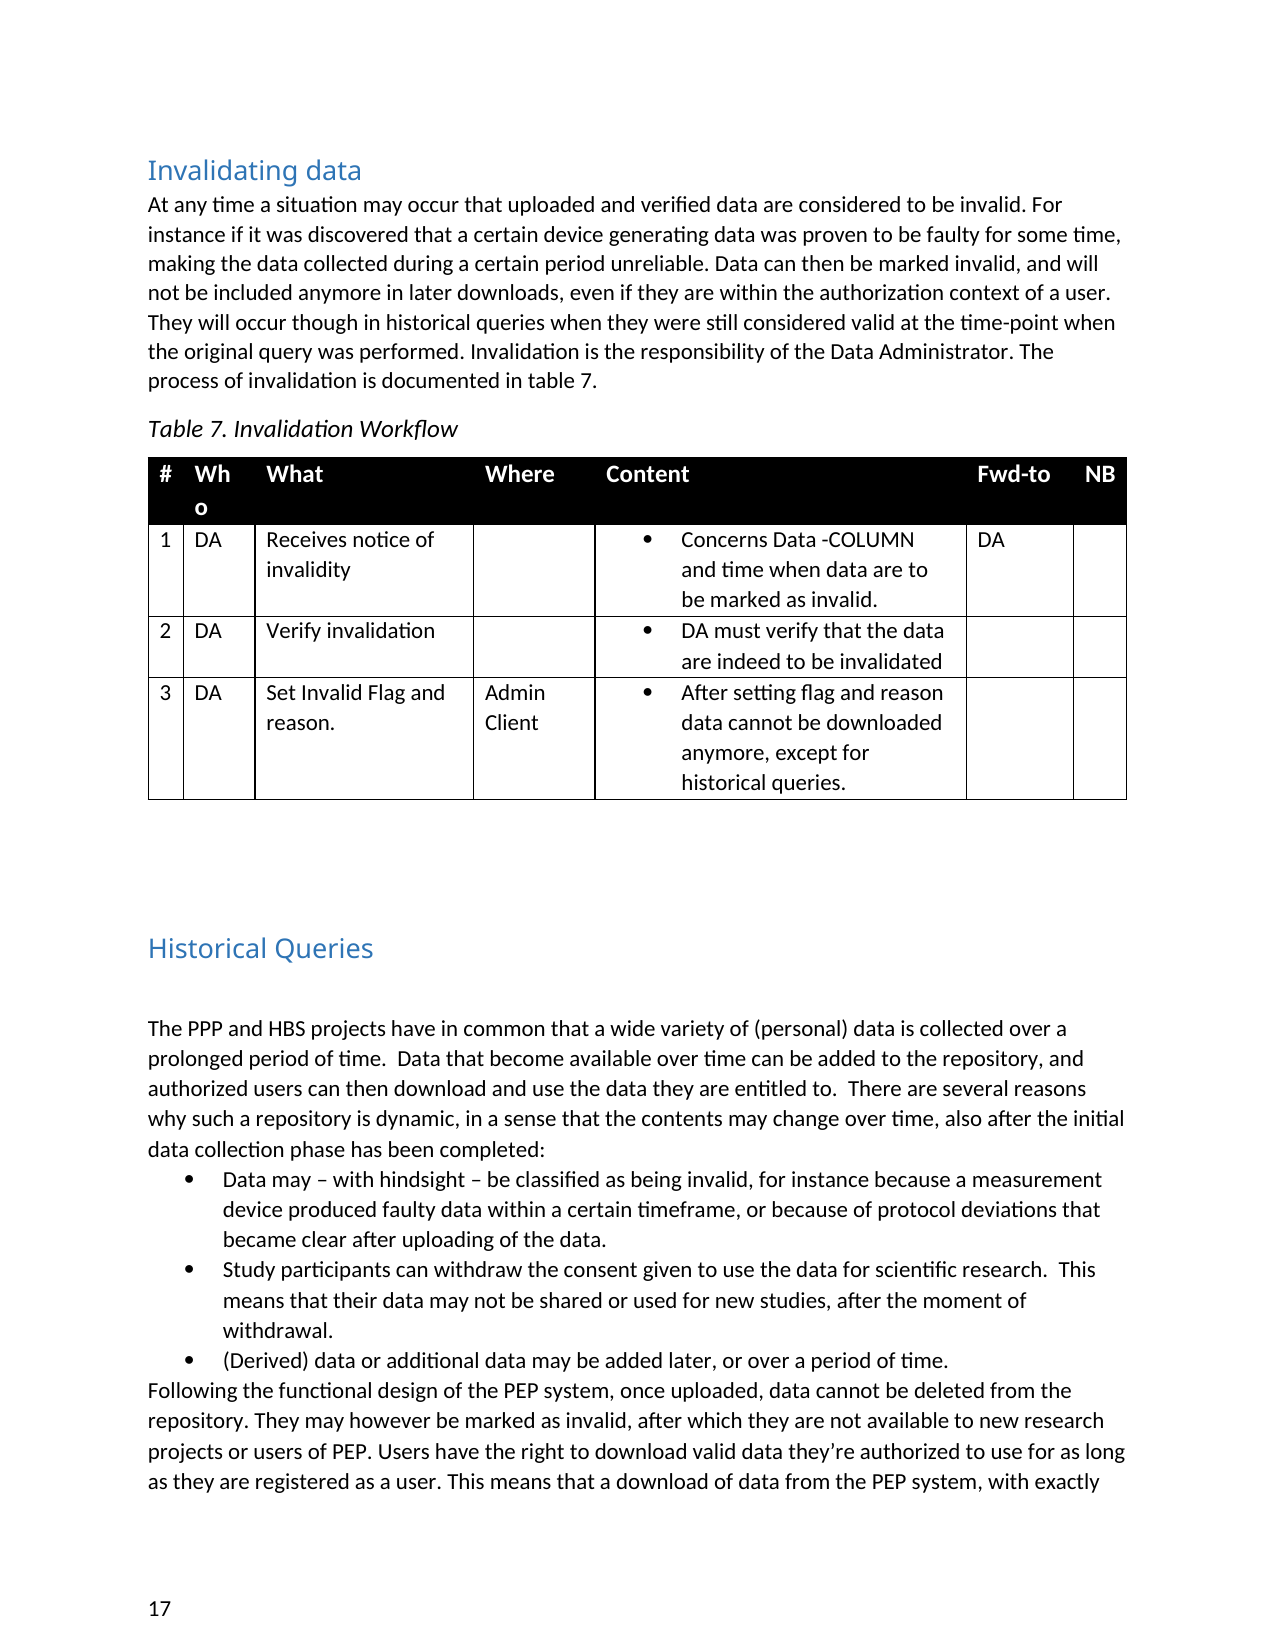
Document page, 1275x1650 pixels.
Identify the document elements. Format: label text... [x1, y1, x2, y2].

table_cell 1 [149, 525, 183, 616]
table_cell Verify invalidation [256, 617, 473, 677]
table_cell DA [184, 678, 254, 799]
text Table 7. Invalidation Workflow [148, 413, 1127, 443]
table_cell Set Invalid Flag and reason. [256, 678, 473, 799]
table_cell Admin Client [474, 678, 594, 799]
text Following the functional design of the PEP system, once uploaded, data cannot be deleted from the repository. They may however be marked as invalid, after which they are not available to new research projects or users of PEP. Users have the right to download valid data they’re authorized to use for as long as they are registered as a user. This means that a download of data from the PEP system, with exactly [148, 1376, 1127, 1495]
table_cell [1074, 678, 1126, 799]
table_cell [967, 617, 1073, 677]
table_cell Concerns Data -COLUMN and time when data are to be marked as invalid. [596, 525, 966, 616]
table_cell [1074, 617, 1126, 677]
text The PPP and HBS projects have in common that a wide variety of (personal) data is collected over a prolonged period of time. Data that become available over time can be added to the repository, and authorized users can then download and use the data they are entitled to. There are several reasons why such a repository is dynamic, in a sense that the contents may change over time, also after the initial data collection phase has been completed: [148, 1014, 1127, 1163]
table_cell [474, 525, 594, 616]
table_header What [256, 458, 473, 524]
table_header Content [596, 458, 966, 524]
table_header NB [1074, 458, 1126, 524]
table_cell 3 [149, 678, 183, 799]
table_cell After setting flag and reason data cannot be downloaded anymore, except for historical queries. [596, 678, 966, 799]
table_cell 2 [149, 617, 183, 677]
table_header Who [184, 458, 254, 524]
subtitle Invalidating data [148, 152, 1127, 189]
table_header # [149, 458, 183, 524]
table_cell [967, 678, 1073, 799]
list Data may – with hindsight – be classified as being invalid, for instance because a measurement device produced faulty data within a certain timeframe, or because of protocol deviations that became clear after uploading of the data. [185, 1165, 1127, 1253]
list (Derived) data or additional data may be added later, or over a period of time. [185, 1346, 1127, 1374]
table_header Where [474, 458, 594, 524]
list Study participants can withdraw the consent given to use the data for scientific research. This means that their data may not be shared or used for new studies, after the moment of withdrawal. [185, 1256, 1127, 1344]
table_cell [474, 617, 594, 677]
table_cell [1074, 525, 1126, 616]
table_cell Receives notice of invalidity [256, 525, 473, 616]
table_cell DA [967, 525, 1073, 616]
table_cell DA [184, 617, 254, 677]
table_cell DA [184, 525, 254, 616]
table_cell DA must verify that the data are indeed to be invalidated [596, 617, 966, 677]
subtitle Historical Queries [148, 929, 1127, 966]
table_header Fwd-to [967, 458, 1073, 524]
text At any time a situation may occur that uploaded and verified data are considered to be invalid. For instance if it was discovered that a certain device generating data was proven to be faulty for some time, making the data collected during a certain period unreliable. Data can then be marked invalid, and will not be included anymore in later downloads, even if they are within the authorization context of a user. They will occur though in historical queries when they were still considered valid at the time-point when the original query was performed. Invalidation is the responsibility of the Data Administrator. The process of invalidation is documented in table 7. [148, 190, 1127, 395]
